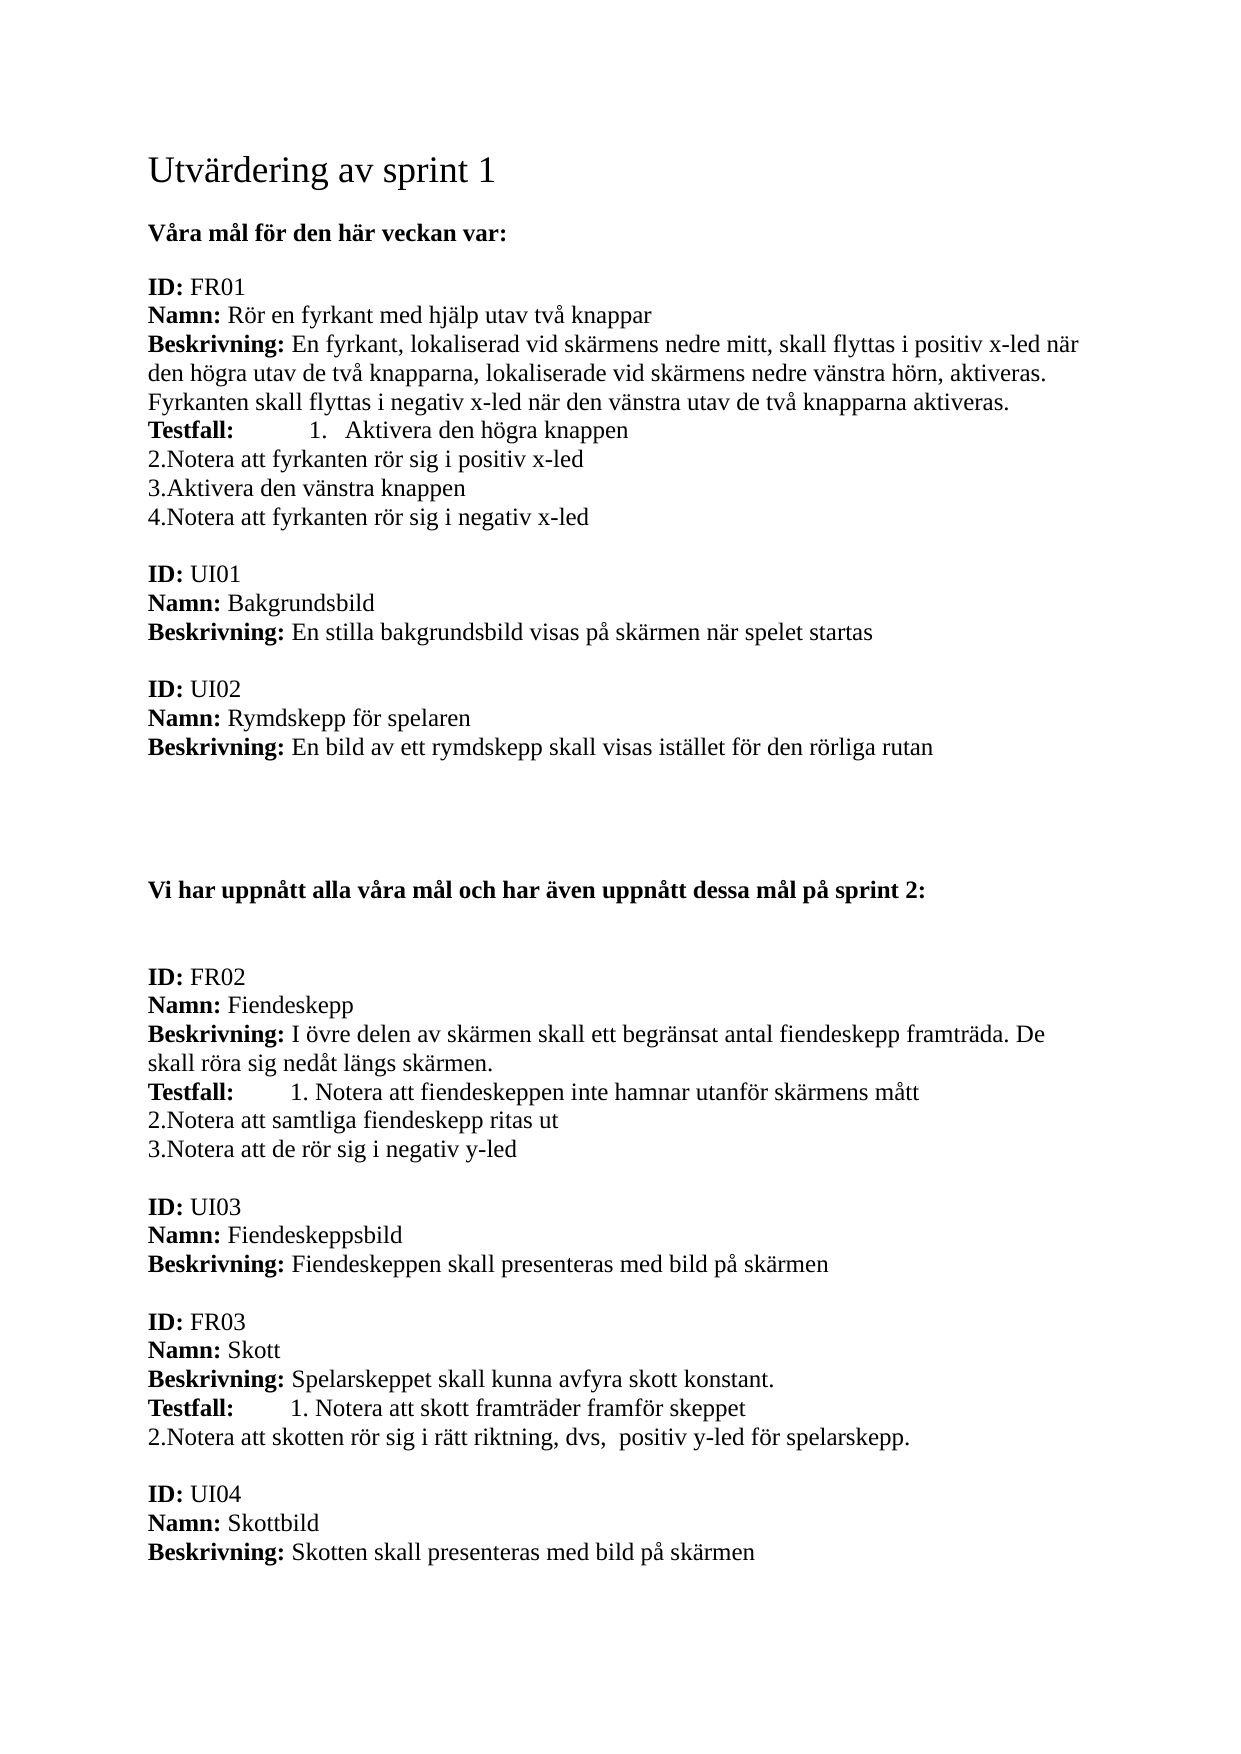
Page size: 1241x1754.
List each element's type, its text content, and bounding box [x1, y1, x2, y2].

list Aktivera den vänstra knappen [148, 473, 1093, 502]
text Beskrivning: En fyrkant, lokaliserad vid skärmens nedre mitt, skall flyttas i positiv x-led när den högra utav de två knapparna, lokaliserade vid skärmens nedre vänstra hörn, aktiveras. Fyrkanten skall flyttas i negativ x-led när den vänstra utav de två knapparna aktiveras. [148, 329, 1093, 416]
text Vi har uppnått alla våra mål och har även uppnått dessa mål på sprint 2: [148, 876, 1093, 904]
text ID: UI01 [148, 559, 1093, 588]
text Beskrivning: Spelarskeppet skall kunna avfyra skott konstant. [148, 1364, 1093, 1393]
text ID: FR02 [148, 962, 1093, 991]
list Notera att samtliga fiendeskepp ritas ut [148, 1106, 1093, 1134]
list Notera att skotten rör sig i rätt riktning, dvs, positiv y-led för spelarskepp. [148, 1422, 1093, 1451]
text Beskrivning: En stilla bakgrundsbild visas på skärmen när spelet startas [148, 617, 1093, 646]
text Namn: Rör en fyrkant med hjälp utav två knappar [148, 301, 1093, 329]
text Namn: Fiendeskeppsbild [148, 1221, 1093, 1249]
text ID: FR03 [148, 1307, 1093, 1336]
list Notera att fyrkanten rör sig i positiv x-led [148, 444, 1093, 473]
text Beskrivning: En bild av ett rymdskepp skall visas istället för den rörliga rutan [148, 732, 1093, 761]
text Beskrivning: Fiendeskeppen skall presenteras med bild på skärmen [148, 1249, 1093, 1278]
text Testfall: 1. Aktivera den högra knappen [148, 416, 1093, 444]
text Utvärdering av sprint 1 [148, 148, 1093, 191]
text ID: UI04 [148, 1479, 1093, 1508]
text ID: UI02 [148, 674, 1093, 703]
text Namn: Skott [148, 1336, 1093, 1364]
text Namn: Bakgrundsbild [148, 588, 1093, 617]
text Testfall: 1. Notera att fiendeskeppen inte hamnar utanför skärmens mått [148, 1077, 1093, 1106]
text Namn: Rymdskepp för spelaren [148, 703, 1093, 732]
text Testfall: 1. Notera att skott framträder framför skeppet [148, 1393, 1093, 1422]
text ID: FR01 [148, 272, 1093, 301]
text Våra mål för den här veckan var: [148, 218, 1093, 247]
text Beskrivning: I övre delen av skärmen skall ett begränsat antal fiendeskepp framträda. De skall röra sig nedåt längs skärmen. [148, 1019, 1093, 1077]
text Namn: Fiendeskepp [148, 991, 1093, 1019]
list Notera att fyrkanten rör sig i negativ x-led [148, 502, 1093, 531]
text ID: UI03 [148, 1192, 1093, 1221]
text Namn: Skottbild [148, 1508, 1093, 1537]
text Beskrivning: Skotten skall presenteras med bild på skärmen [148, 1537, 1093, 1566]
list Notera att de rör sig i negativ y-led [148, 1134, 1093, 1163]
